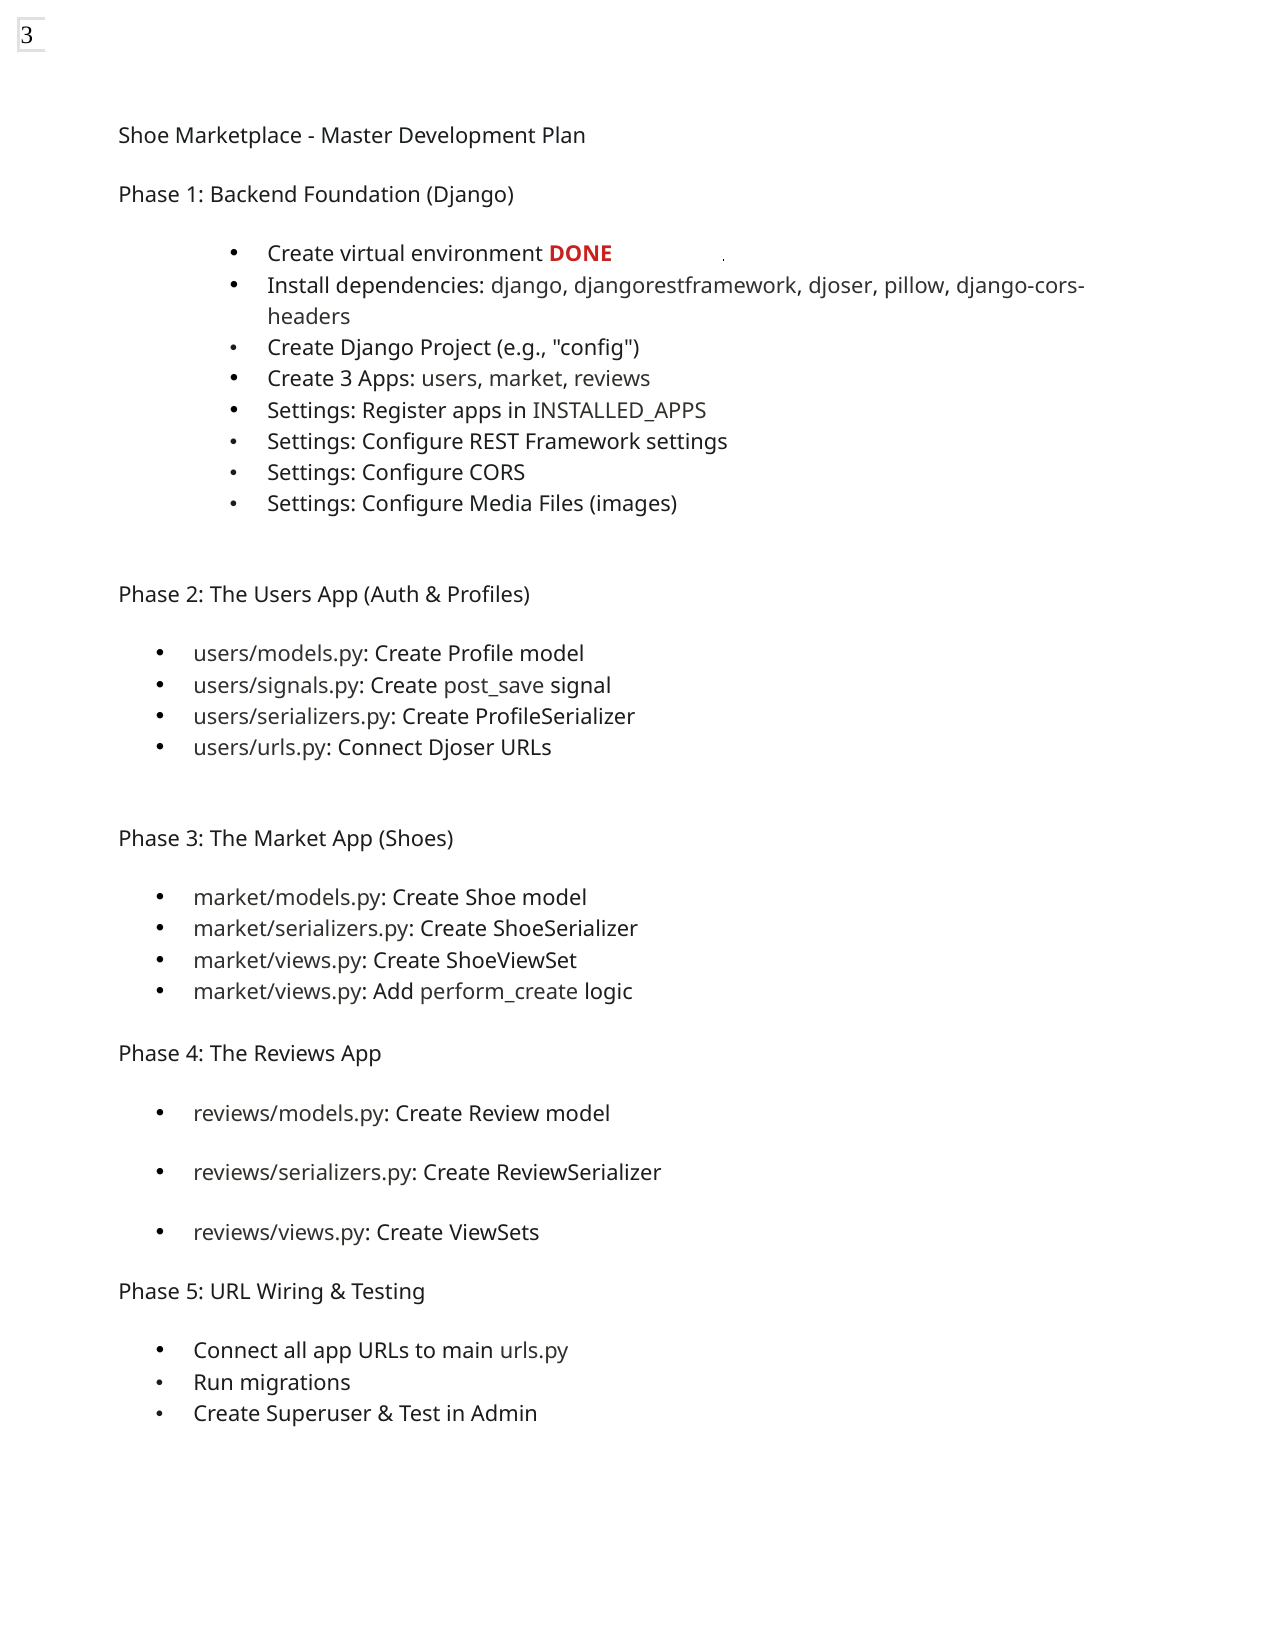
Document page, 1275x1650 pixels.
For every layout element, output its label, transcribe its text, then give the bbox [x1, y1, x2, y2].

text Phase 4: The Reviews App [118, 1037, 1157, 1068]
list users/serializers.py: Create ProfileSerializer [156, 699, 1157, 731]
list Create Superuser & Test in Admin [156, 1396, 1157, 1427]
list Settings: Configure REST Framework settings [229, 424, 1157, 456]
list Connect all app URLs to main urls.py [156, 1334, 1157, 1365]
list reviews/serializers.py: Create ReviewSerializer [156, 1156, 1157, 1187]
text Phase 1: Backend Foundation (Django) [118, 177, 1157, 209]
list users/urls.py: Connect Djoser URLs [156, 731, 1157, 762]
text Phase 5: URL Wiring & Testing [118, 1274, 1157, 1306]
text 3 [20, 20, 45, 49]
list Settings: Register apps in INSTALLED_APPS [229, 393, 1157, 424]
text Shoe Marketplace - Master Development Plan [118, 118, 1157, 149]
list market/views.py: Add perform_create logic [156, 974, 1157, 1006]
list Settings: Configure CORS [229, 456, 1157, 487]
list reviews/models.py: Create Review model [156, 1096, 1157, 1127]
list market/views.py: Create ShoeViewSet [156, 943, 1157, 974]
list users/models.py: Create Profile model [156, 637, 1157, 668]
list Create 3 Apps: users, market, reviews [229, 362, 1157, 393]
list Create Django Project (e.g., "config") [229, 331, 1157, 362]
list Create virtual environment DONE [229, 237, 1157, 268]
list market/models.py: Create Shoe model [156, 881, 1157, 912]
list users/signals.py: Create post_save signal [156, 668, 1157, 699]
list Run migrations [156, 1365, 1157, 1396]
list market/serializers.py: Create ShoeSerializer [156, 912, 1157, 943]
list Install dependencies: django, djangorestframework, djoser, pillow, django-cors-headers [229, 268, 1157, 331]
text Phase 3: The Market App (Shoes) [118, 821, 1157, 852]
text Phase 2: The Users App (Auth & Profiles) [118, 577, 1157, 609]
list Settings: Configure Media Files (images) [229, 487, 1157, 518]
list reviews/views.py: Create ViewSets [156, 1215, 1157, 1246]
